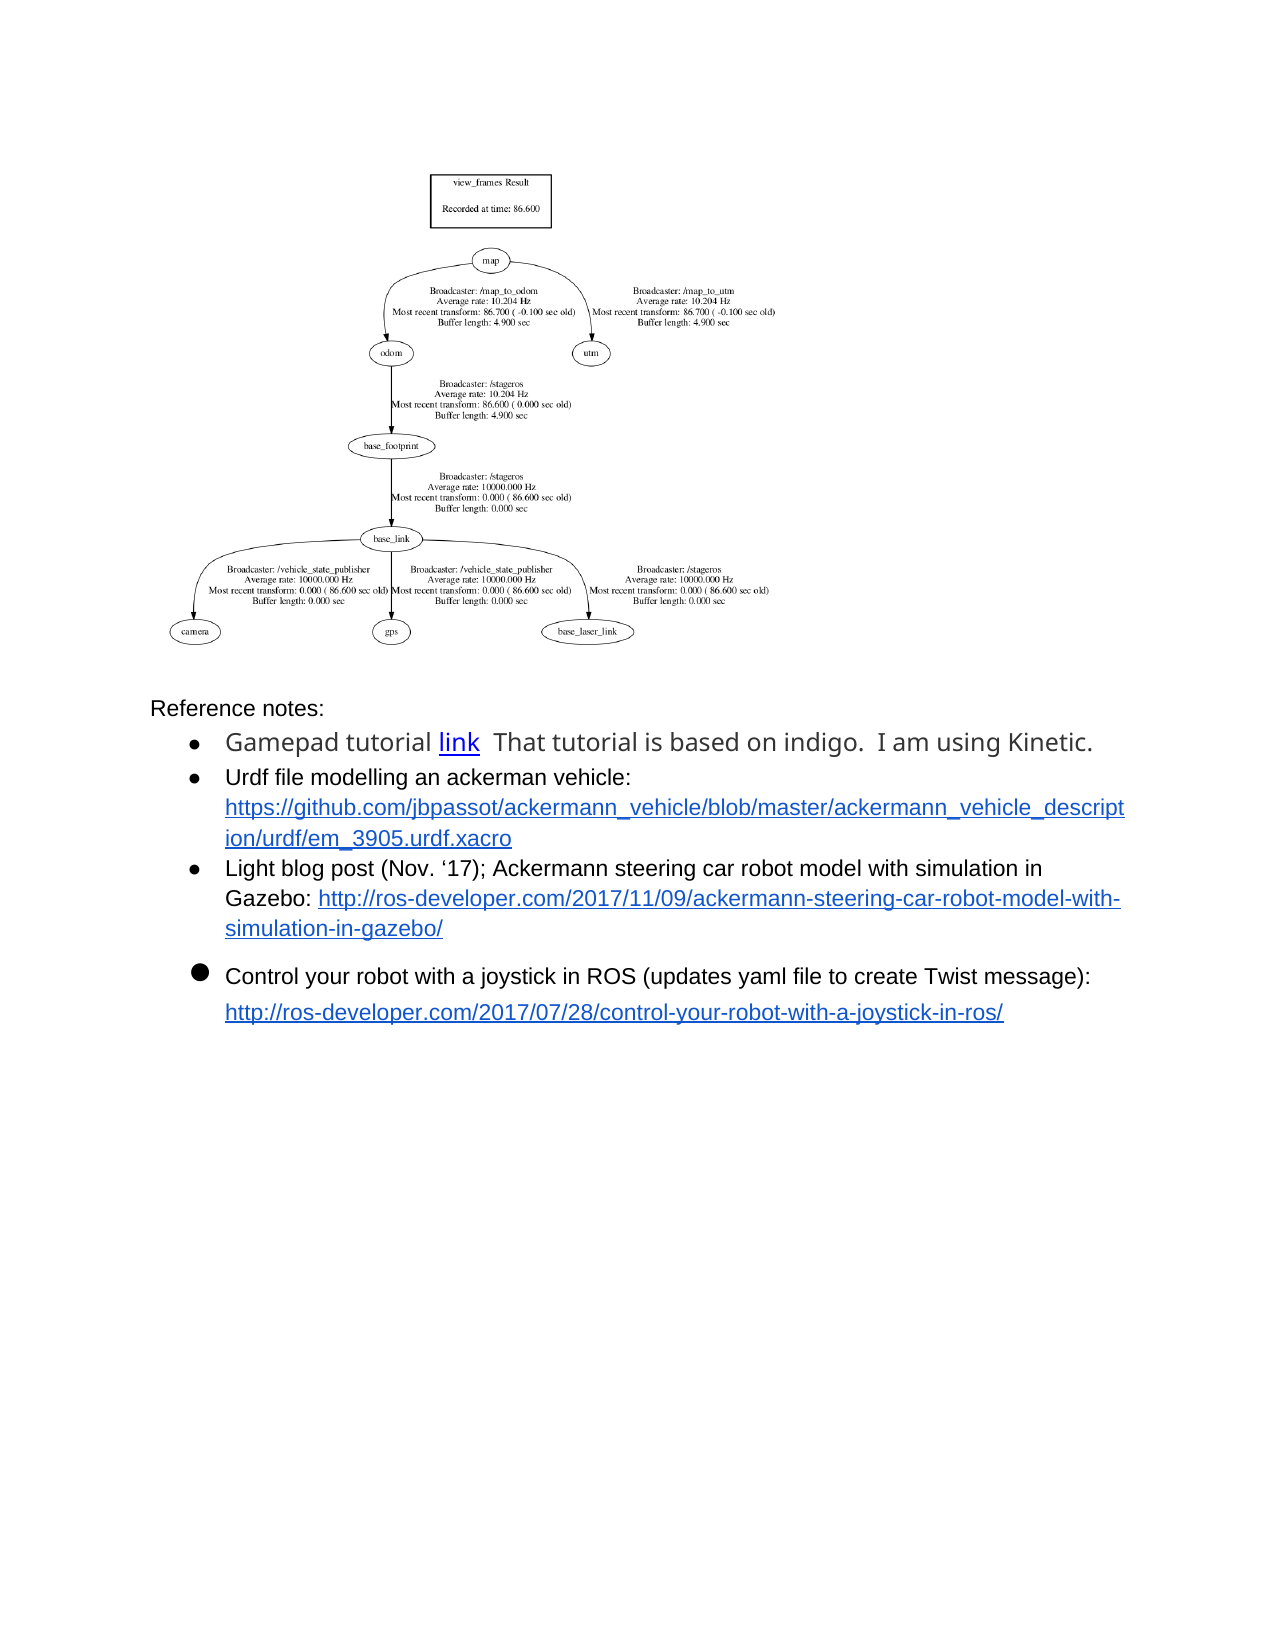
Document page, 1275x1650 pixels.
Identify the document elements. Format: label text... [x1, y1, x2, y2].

picture [150, 150, 798, 661]
list Gamepad tutorial link That tutorial is based on indigo. I am using Kinetic. [187, 725, 1125, 759]
list Urdf file modelling an ackerman vehicle: https://github.com/jbpassot/ackermann_vehicle/blob/master/ackermann_vehicle_description/urdf/em_3905.urdf.xacro [187, 764, 1125, 851]
subtitle Control your robot with a joystick in ROS (updates yaml file to create Twist message): http://ros-developer.com/2017/07/28/control-your-robot-with-a-joystick-in-ros/ [187, 945, 1125, 1025]
text Reference notes: [150, 695, 1125, 721]
list Light blog post (Nov. ‘17); Ackermann steering car robot model with simulation in Gazebo: http://ros-developer.com/2017/11/09/ackermann-steering-car-robot-model-with-simulation-in-gazebo/ [187, 855, 1125, 941]
